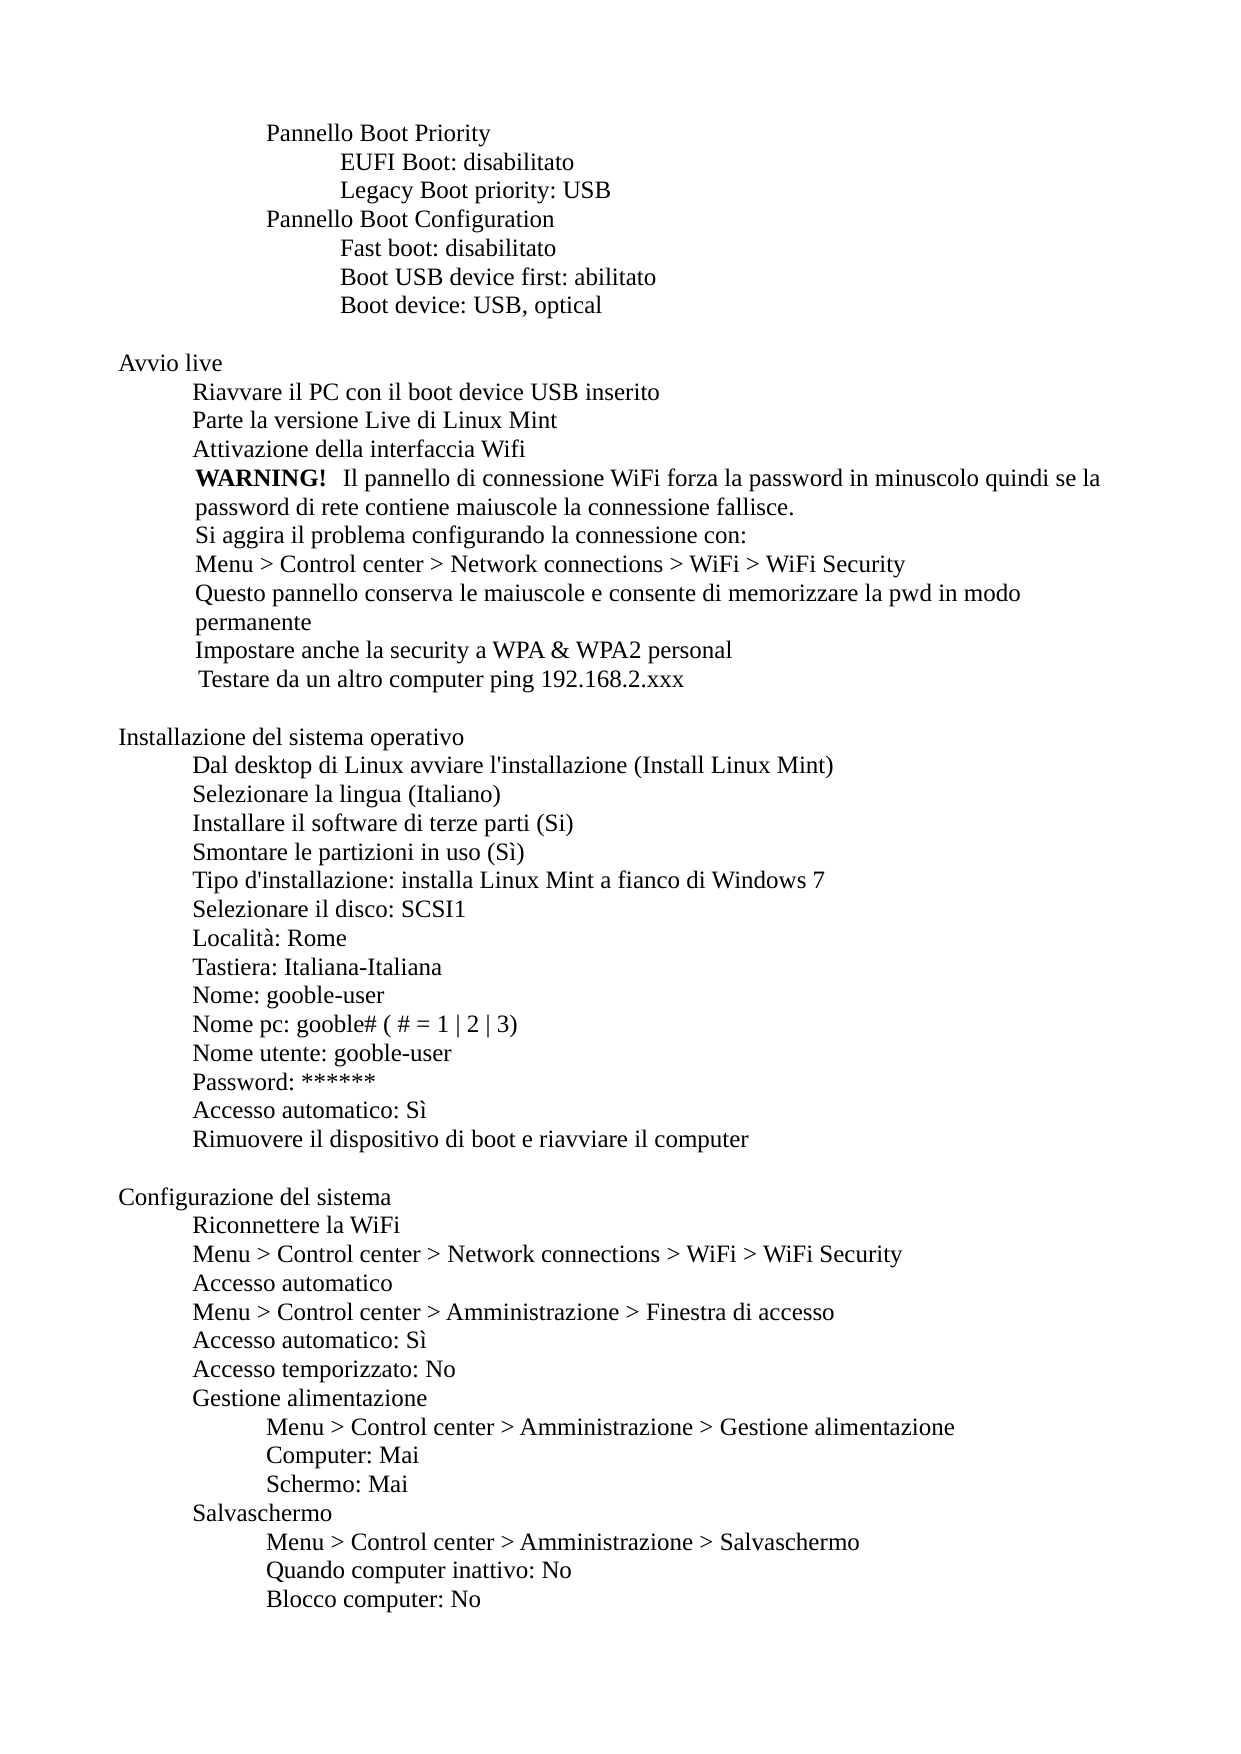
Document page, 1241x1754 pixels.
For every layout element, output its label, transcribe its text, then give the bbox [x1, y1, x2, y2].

text Accesso automatico [118, 1268, 1122, 1297]
text Computer: Mai [118, 1441, 1122, 1469]
text Nome: gooble-user [118, 981, 1122, 1009]
text Selezionare il disco: SCSI1 [118, 894, 1122, 923]
text Riavvare il PC con il boot device USB inserito [118, 377, 1122, 406]
text Parte la versione Live di Linux Mint [118, 406, 1122, 434]
text Installare il software di terze parti (Si) Smontare le partizioni in uso (Sì) Tipo d'installazione: installa Linux Mint a fianco di Windows 7 [118, 808, 1122, 894]
text Schermo: Mai [118, 1469, 1122, 1498]
text Password: ****** [118, 1067, 1122, 1096]
text Accesso temporizzato: No [118, 1354, 1122, 1383]
text Nome utente: gooble-user [118, 1038, 1122, 1067]
text Pannello Boot Priority [118, 118, 1122, 147]
text Configurazione del sistema [118, 1182, 1122, 1211]
text Boot USB device first: abilitato [118, 262, 1122, 291]
text Località: Rome [118, 923, 1122, 952]
text Quando computer inattivo: No [118, 1556, 1122, 1584]
text Menu > Control center > Network connections > WiFi > WiFi Security Questo pannello conserva le maiuscole e consente di memorizzare la pwd in modo permanente [195, 549, 1122, 636]
text Rimuovere il dispositivo di boot e riavviare il computer [118, 1124, 1122, 1153]
text Menu > Control center > Network connections > WiFi > WiFi Security [118, 1239, 1122, 1268]
text Riconnettere la WiFi [118, 1211, 1122, 1239]
text Selezionare la lingua (Italiano) [118, 779, 1122, 808]
text Salvaschermo [118, 1498, 1122, 1527]
text Menu > Control center > Amministrazione > Finestra di accesso [118, 1297, 1122, 1326]
text EUFI Boot: disabilitato [118, 147, 1122, 176]
text Fast boot: disabilitato [118, 233, 1122, 262]
text Blocco computer: No [118, 1584, 1122, 1613]
text Pannello Boot Configuration [118, 204, 1122, 233]
text Boot device: USB, optical [118, 291, 1122, 319]
text Installazione del sistema operativo [118, 722, 1122, 751]
text Accesso automatico: Sì [118, 1096, 1122, 1124]
text WARNING! Il pannello di connessione WiFi forza la password in minuscolo quindi se la password di rete contiene maiuscole la connessione fallisce. Si aggira il problema configurando la connessione con: [195, 463, 1122, 549]
text Accesso automatico: Sì [118, 1326, 1122, 1354]
text Avvio live [118, 348, 1122, 377]
text Menu > Control center > Amministrazione > Gestione alimentazione [118, 1412, 1122, 1441]
text Legacy Boot priority: USB [118, 176, 1122, 204]
text Attivazione della interfaccia Wifi [118, 434, 1122, 463]
text Nome pc: gooble# ( # = 1 | 2 | 3) [118, 1009, 1122, 1038]
text Dal desktop di Linux avviare l'installazione (Install Linux Mint) [118, 751, 1122, 779]
text Menu > Control center > Amministrazione > Salvaschermo [118, 1527, 1122, 1556]
text Impostare anche la security a WPA & WPA2 personal [195, 636, 1122, 664]
text Gestione alimentazione [118, 1383, 1122, 1412]
text Tastiera: Italiana-Italiana [118, 952, 1122, 981]
text Testare da un altro computer ping 192.168.2.xxx [118, 664, 1122, 693]
